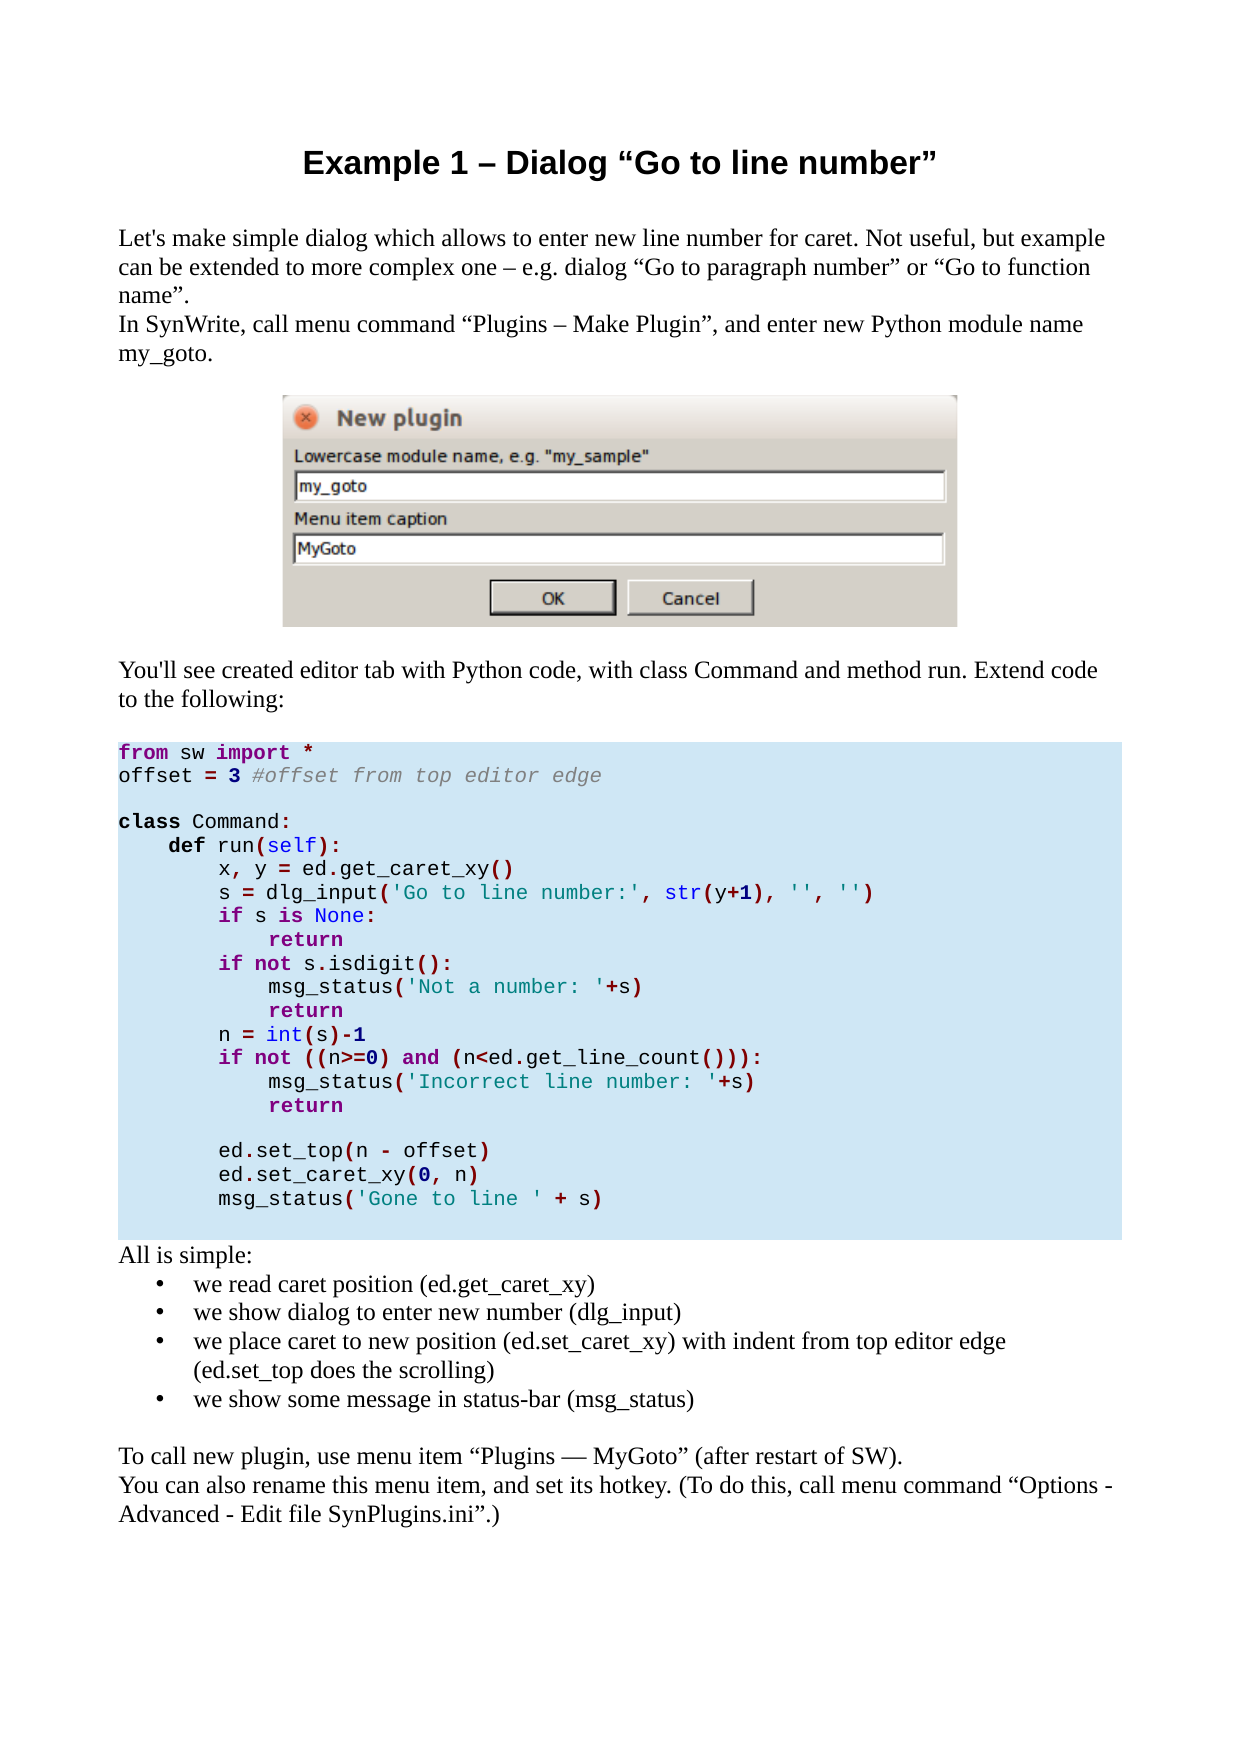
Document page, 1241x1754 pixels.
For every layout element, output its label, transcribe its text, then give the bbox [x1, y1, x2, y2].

text offset = 3 #offset from top editor edge [118, 765, 1122, 789]
text msg_status('Incorrect line number: '+s) [118, 1071, 1122, 1095]
text x, y = ed.get_caret_xy() [118, 858, 1122, 882]
text def run(self): [118, 834, 1122, 858]
text n = int(s)-1 [118, 1024, 1122, 1047]
list we read caret position (ed.get_caret_xy) [156, 1269, 1122, 1297]
text In SynWrite, call menu command “Plugins – Make Plugin”, and enter new Python module name my_goto. [118, 309, 1122, 367]
text ed.set_top(n - offset) [118, 1140, 1122, 1164]
text You can also rename this menu item, and set its hotkey. (To do this, call menu command “Options - Advanced - Edit file SynPlugins.ini”.) [118, 1470, 1122, 1527]
text s = dlg_input('Go to line number:', str(y+1), '', '') [118, 882, 1122, 906]
text if not s.isdigit(): [118, 953, 1122, 976]
list we show dialog to enter new number (dlg_input) [156, 1297, 1122, 1326]
text To call new plugin, use menu item “Plugins — MyGoto” (after restart of SW). [118, 1441, 1122, 1470]
text if not ((n>=0) and (n<ed.get_line_count())): [118, 1047, 1122, 1071]
list we show some message in status-bar (msg_status) [156, 1384, 1122, 1412]
text All is simple: [118, 1240, 1122, 1269]
text Let's make simple dialog which allows to enter new line number for caret. Not useful, but example can be extended to more complex one – e.g. dialog “Go to paragraph number” or “Go to function name”. [118, 223, 1122, 309]
text msg_status('Not a number: '+s) [118, 976, 1122, 1000]
list we place caret to new position (ed.set_caret_xy) with indent from top editor edge (ed.set_top does the scrolling) [156, 1326, 1122, 1384]
text return [118, 1095, 1122, 1118]
text msg_status('Gone to line ' + s) [118, 1187, 1122, 1211]
picture [282, 395, 958, 627]
text ed.set_caret_xy(0, n) [118, 1164, 1122, 1187]
text You'll see created editor tab with Python code, with class Command and method run. Extend code to the following: [118, 656, 1122, 713]
subtitle Example 1 – Dialog “Go to line number” [118, 143, 1122, 182]
text class Command: [118, 811, 1122, 834]
text return [118, 929, 1122, 953]
text from sw import * [118, 742, 1122, 765]
text if s is None: [118, 906, 1122, 929]
text return [118, 1000, 1122, 1024]
